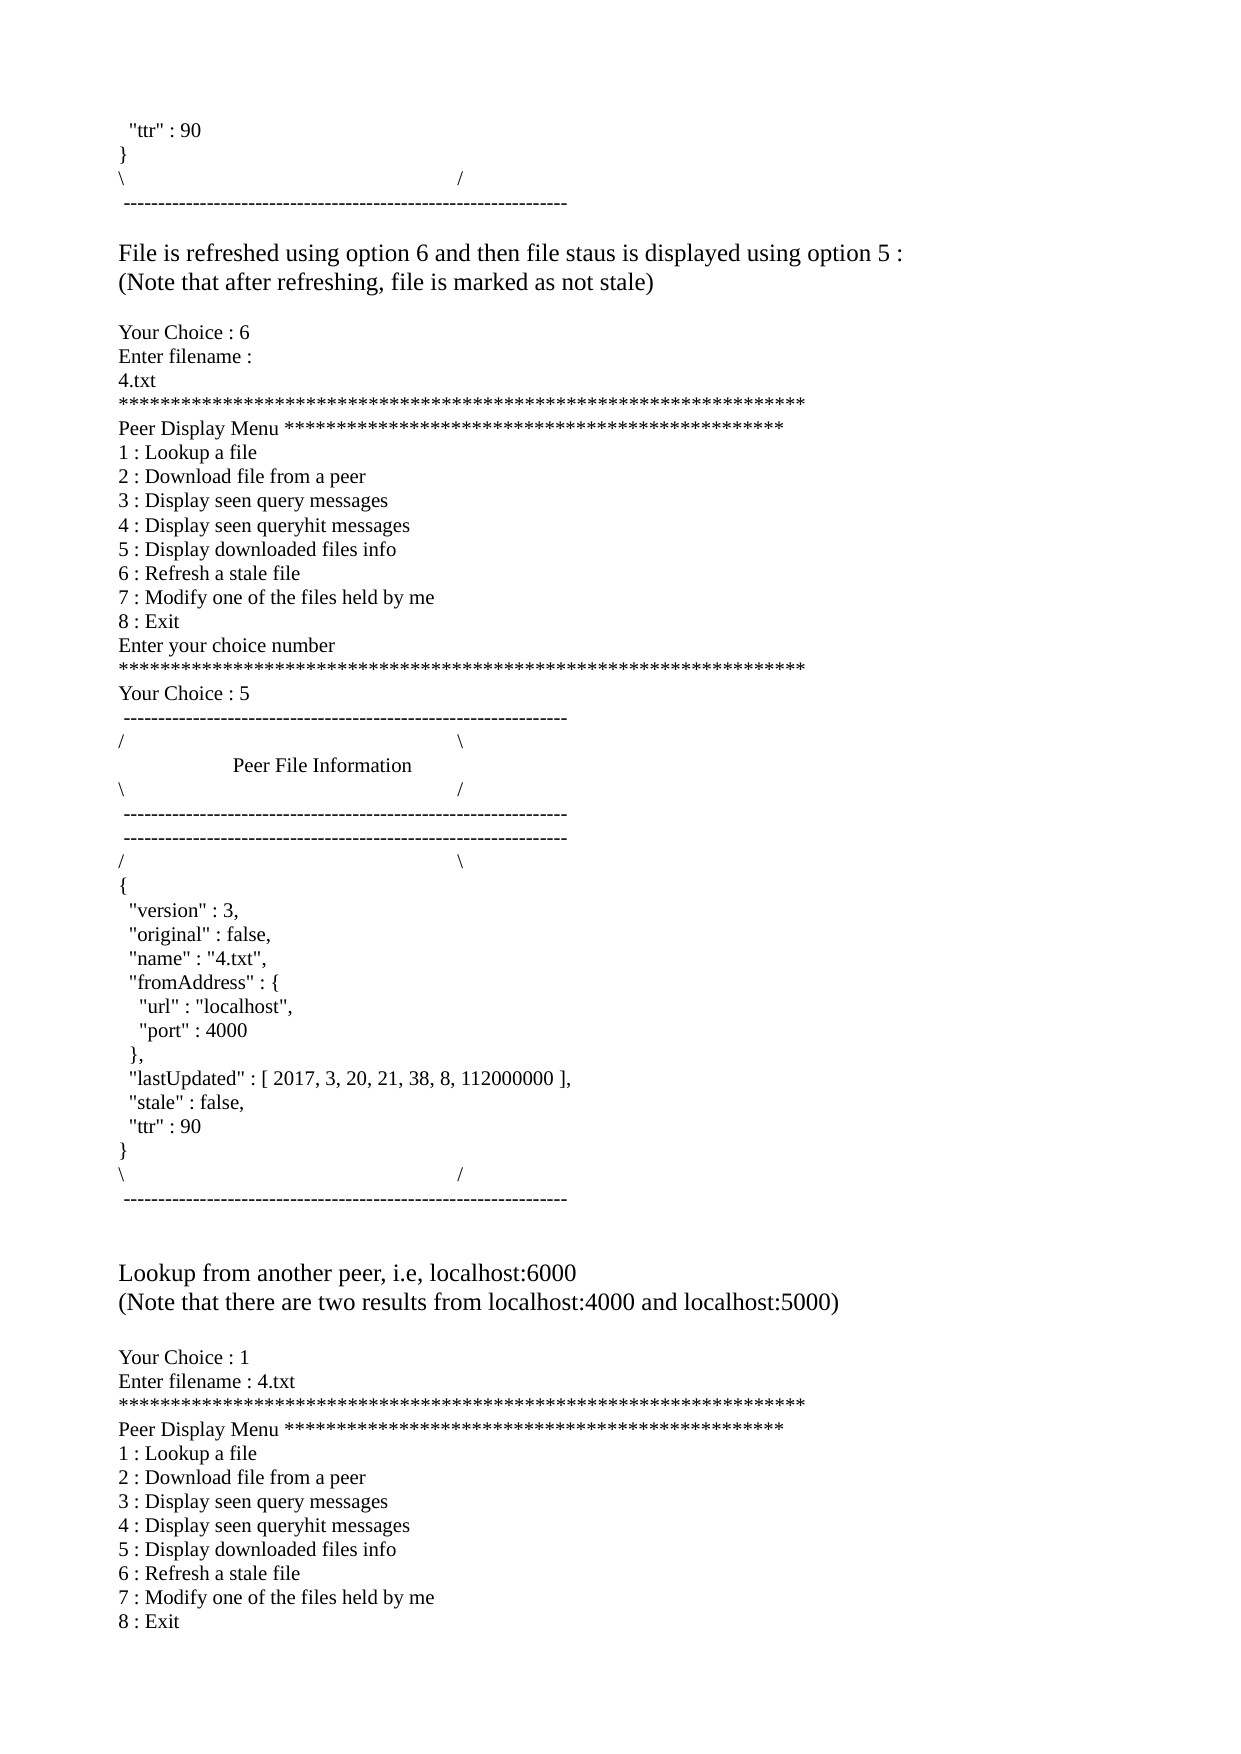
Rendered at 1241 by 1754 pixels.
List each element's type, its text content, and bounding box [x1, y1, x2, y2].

text 8 : Exit [118, 609, 1122, 633]
text ****************************************************************** [118, 657, 1122, 681]
text "version" : 3, [118, 897, 1122, 922]
text ---------------------------------------------------------------- [118, 825, 1122, 849]
text 3 : Display seen query messages [118, 1489, 1122, 1513]
text "fromAddress" : { [118, 970, 1122, 994]
text 1 : Lookup a file [118, 440, 1122, 464]
text ****************************************************************** [118, 1393, 1122, 1417]
text / \ [118, 849, 1122, 873]
text "ttr" : 90 [118, 1114, 1122, 1138]
text (Note that after refreshing, file is marked as not stale) [118, 267, 1122, 296]
text ---------------------------------------------------------------- [118, 705, 1122, 729]
text Your Choice : 6 [118, 320, 1122, 344]
text 8 : Exit [118, 1609, 1122, 1633]
text "lastUpdated" : [ 2017, 3, 20, 21, 38, 8, 112000000 ], [118, 1066, 1122, 1090]
text Peer Display Menu ************************************************ [118, 1417, 1122, 1441]
text Enter filename : [118, 344, 1122, 368]
text } [118, 1138, 1122, 1162]
text 3 : Display seen query messages [118, 488, 1122, 512]
text 4 : Display seen queryhit messages [118, 512, 1122, 537]
text ****************************************************************** [118, 392, 1122, 416]
text Enter your choice number [118, 633, 1122, 657]
text 7 : Modify one of the files held by me [118, 1585, 1122, 1609]
text { [118, 873, 1122, 897]
text 2 : Download file from a peer [118, 464, 1122, 488]
text 4.txt [118, 368, 1122, 392]
text Your Choice : 1 [118, 1345, 1122, 1369]
text 6 : Refresh a stale file [118, 1561, 1122, 1585]
text 1 : Lookup a file [118, 1441, 1122, 1465]
text "url" : "localhost", [118, 994, 1122, 1018]
text \ / [118, 777, 1122, 801]
text 5 : Display downloaded files info [118, 1537, 1122, 1561]
text 4 : Display seen queryhit messages [118, 1513, 1122, 1537]
text Peer File Information [118, 753, 1122, 777]
text "ttr" : 90 [118, 118, 1122, 142]
text Peer Display Menu ************************************************ [118, 416, 1122, 440]
text 2 : Download file from a peer [118, 1465, 1122, 1489]
text 7 : Modify one of the files held by me [118, 585, 1122, 609]
text / \ [118, 729, 1122, 753]
text "original" : false, [118, 922, 1122, 946]
text Lookup from another peer, i.e, localhost:6000 [118, 1258, 1122, 1287]
text (Note that there are two results from localhost:4000 and localhost:5000) [118, 1287, 1122, 1316]
text \ / [118, 1162, 1122, 1186]
text ---------------------------------------------------------------- [118, 1186, 1122, 1210]
text "stale" : false, [118, 1090, 1122, 1114]
text 5 : Display downloaded files info [118, 537, 1122, 561]
text Your Choice : 5 [118, 681, 1122, 705]
text ---------------------------------------------------------------- [118, 801, 1122, 825]
text "port" : 4000 [118, 1018, 1122, 1042]
text } [118, 142, 1122, 166]
text ---------------------------------------------------------------- [118, 190, 1122, 214]
text }, [118, 1042, 1122, 1066]
text 6 : Refresh a stale file [118, 561, 1122, 585]
text File is refreshed using option 6 and then file staus is displayed using option 5 : [118, 238, 1122, 267]
text "name" : "4.txt", [118, 946, 1122, 970]
text \ / [118, 166, 1122, 190]
text Enter filename : 4.txt [118, 1369, 1122, 1393]
